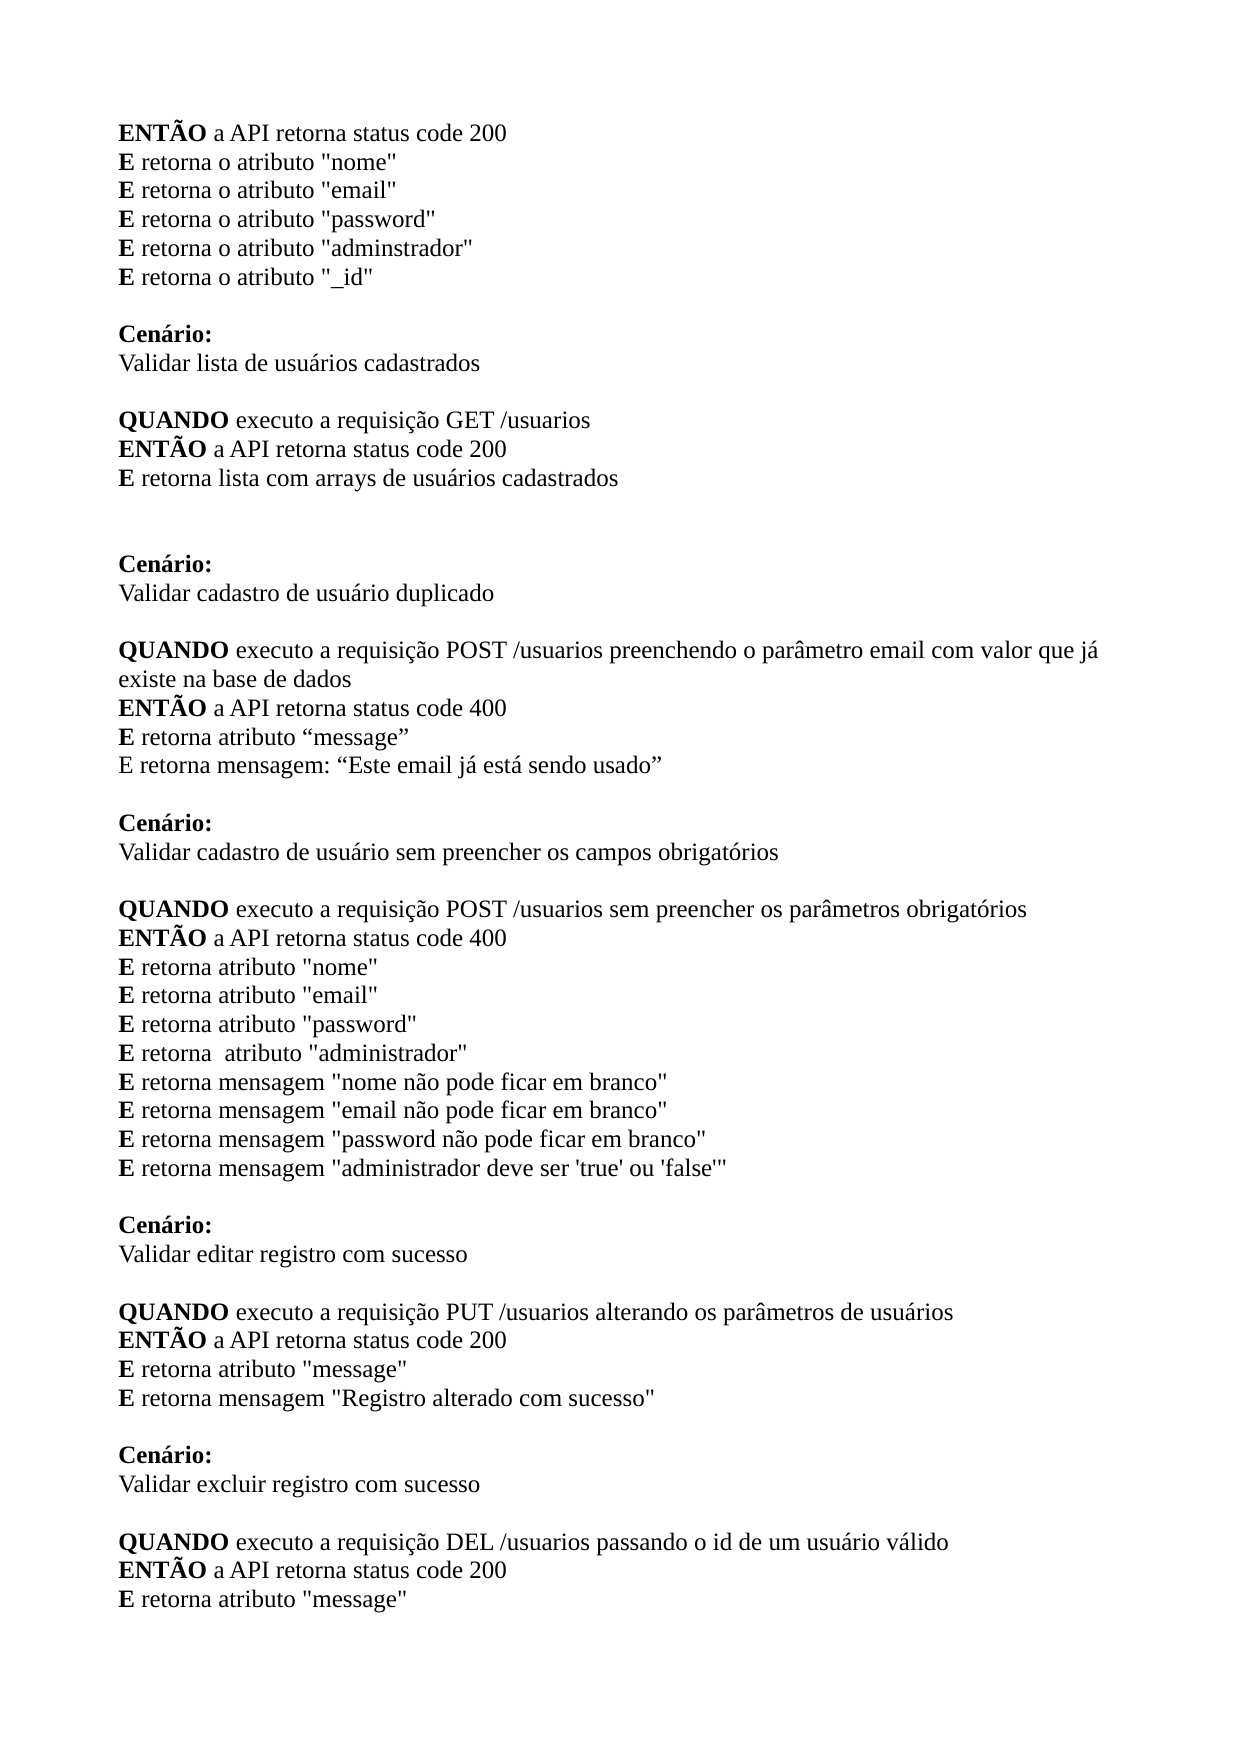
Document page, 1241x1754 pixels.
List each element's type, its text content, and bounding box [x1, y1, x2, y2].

text Validar lista de usuários cadastrados [118, 348, 1122, 377]
text E retorna atributo "administrador" [118, 1038, 1122, 1067]
text ENTÃO a API retorna status code 200 [118, 118, 1122, 147]
text E retorna atributo "email" [118, 981, 1122, 1009]
text ENTÃO a API retorna status code 200 [118, 1556, 1122, 1584]
text E retorna o atributo "_id" [118, 262, 1122, 291]
text Validar cadastro de usuário sem preencher os campos obrigatórios [118, 837, 1122, 866]
text E retorna mensagem "email não pode ficar em branco" [118, 1096, 1122, 1124]
text E retorna atributo "nome" [118, 952, 1122, 981]
text Cenário: [118, 1441, 1122, 1469]
text ENTÃO a API retorna status code 400 [118, 923, 1122, 952]
text Cenário: [118, 1211, 1122, 1239]
text E retorna mensagem: “Este email já está sendo usado” [118, 751, 1122, 779]
text E retorna mensagem "administrador deve ser 'true' ou 'false'" [118, 1153, 1122, 1182]
text ENTÃO a API retorna status code 200 [118, 1326, 1122, 1354]
text QUANDO executo a requisição POST /usuarios sem preencher os parâmetros obrigatórios [118, 894, 1122, 923]
text E retorna o atributo "adminstrador" [118, 233, 1122, 262]
text Cenário: [118, 549, 1122, 578]
text E retorna atributo "message" [118, 1584, 1122, 1613]
text Validar excluir registro com sucesso [118, 1469, 1122, 1498]
text ENTÃO a API retorna status code 200 [118, 434, 1122, 463]
text E retorna mensagem "Registro alterado com sucesso" [118, 1383, 1122, 1412]
text E retorna o atributo "password" [118, 204, 1122, 233]
text QUANDO executo a requisição PUT /usuarios alterando os parâmetros de usuários [118, 1297, 1122, 1326]
text QUANDO executo a requisição GET /usuarios [118, 406, 1122, 434]
text Validar editar registro com sucesso [118, 1239, 1122, 1268]
text QUANDO executo a requisição DEL /usuarios passando o id de um usuário válido [118, 1527, 1122, 1556]
text E retorna lista com arrays de usuários cadastrados [118, 463, 1122, 492]
text E retorna atributo “message” [118, 722, 1122, 751]
text E retorna atributo "message" [118, 1354, 1122, 1383]
text Validar cadastro de usuário duplicado [118, 578, 1122, 607]
text E retorna mensagem "nome não pode ficar em branco" [118, 1067, 1122, 1096]
text E retorna o atributo "email" [118, 176, 1122, 204]
text QUANDO executo a requisição POST /usuarios preenchendo o parâmetro email com valor que já existe na base de dados [118, 636, 1122, 693]
text Cenário: [118, 319, 1122, 348]
text ENTÃO a API retorna status code 400 [118, 693, 1122, 722]
text E retorna o atributo "nome" [118, 147, 1122, 176]
text E retorna atributo "password" [118, 1009, 1122, 1038]
text Cenário: [118, 808, 1122, 837]
text E retorna mensagem "password não pode ficar em branco" [118, 1124, 1122, 1153]
